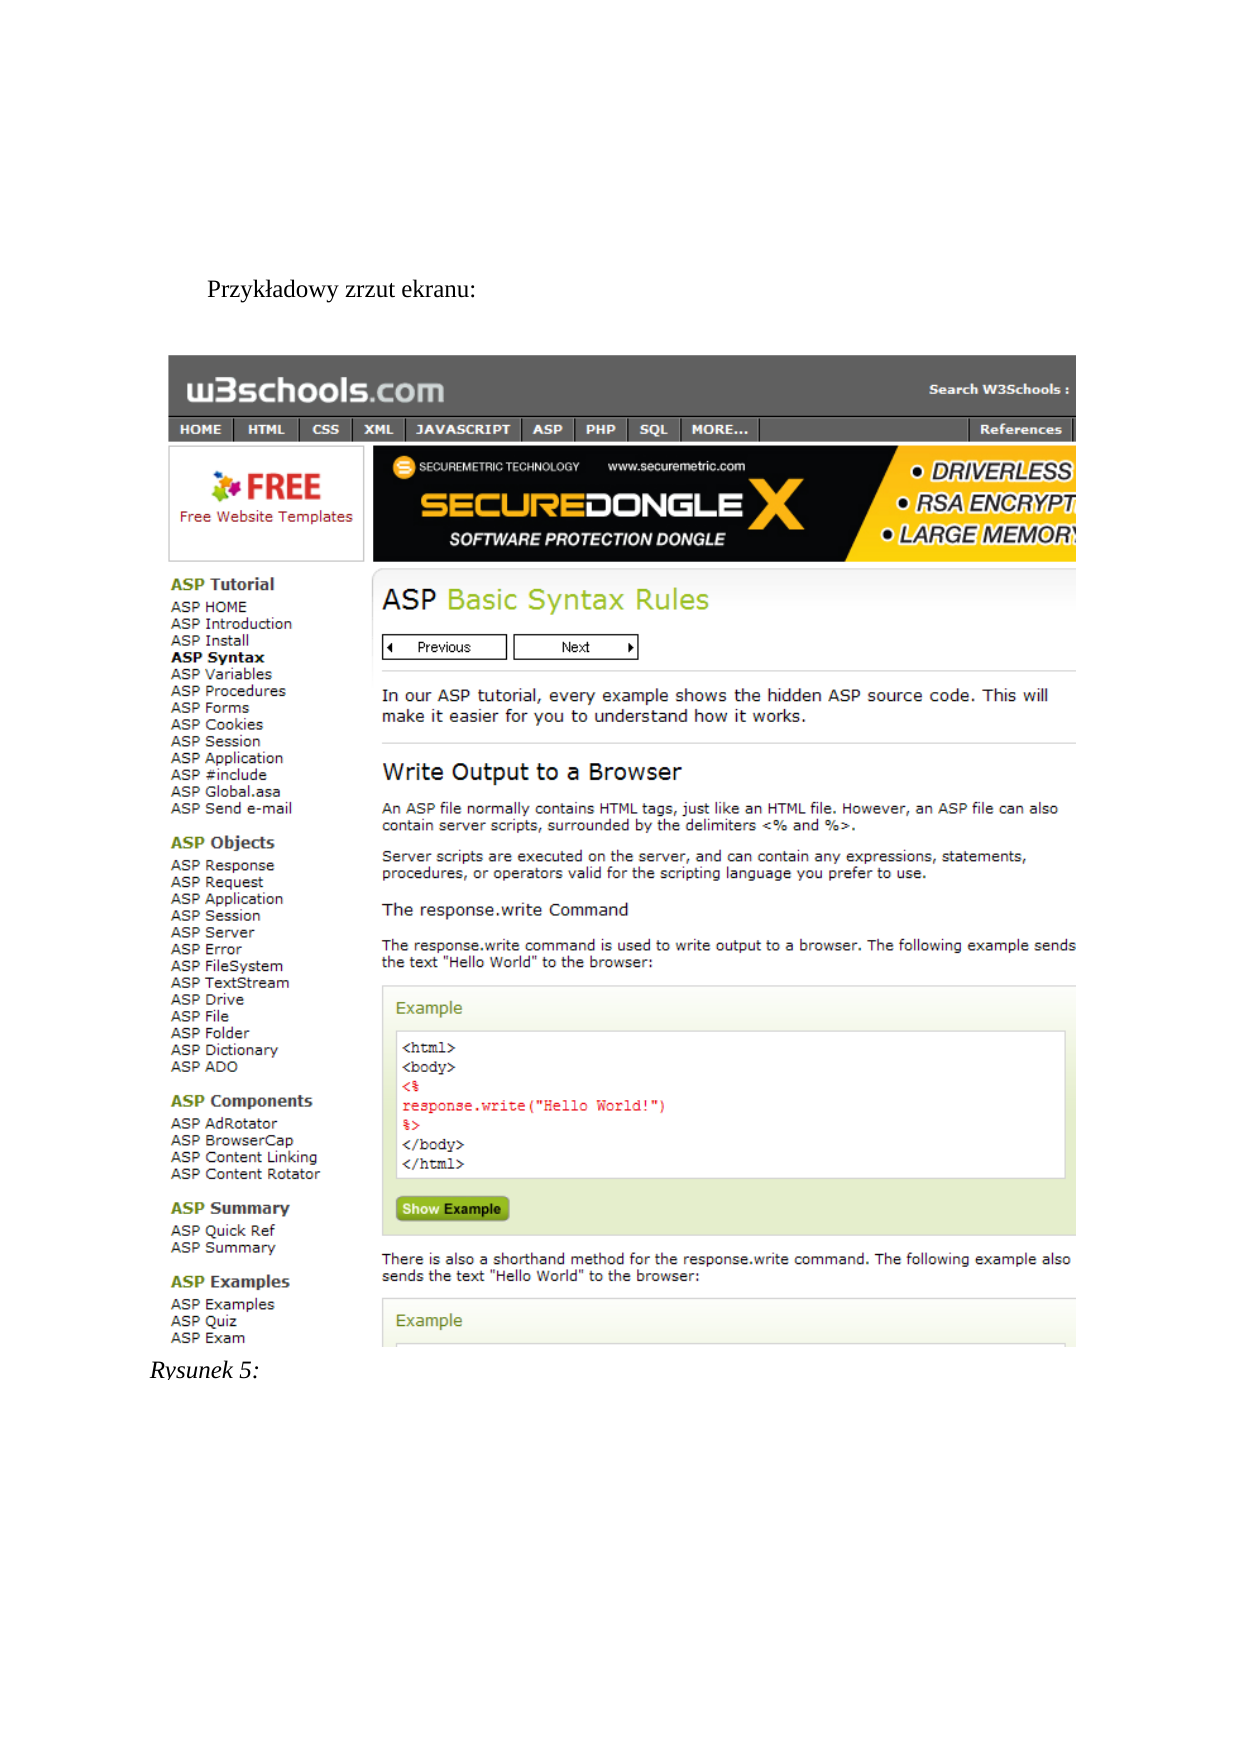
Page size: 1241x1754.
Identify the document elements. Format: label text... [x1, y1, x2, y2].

text Przykładowy zrzut ekranu: [148, 274, 1092, 303]
text Rysunek 5: [149, 1355, 1091, 1380]
